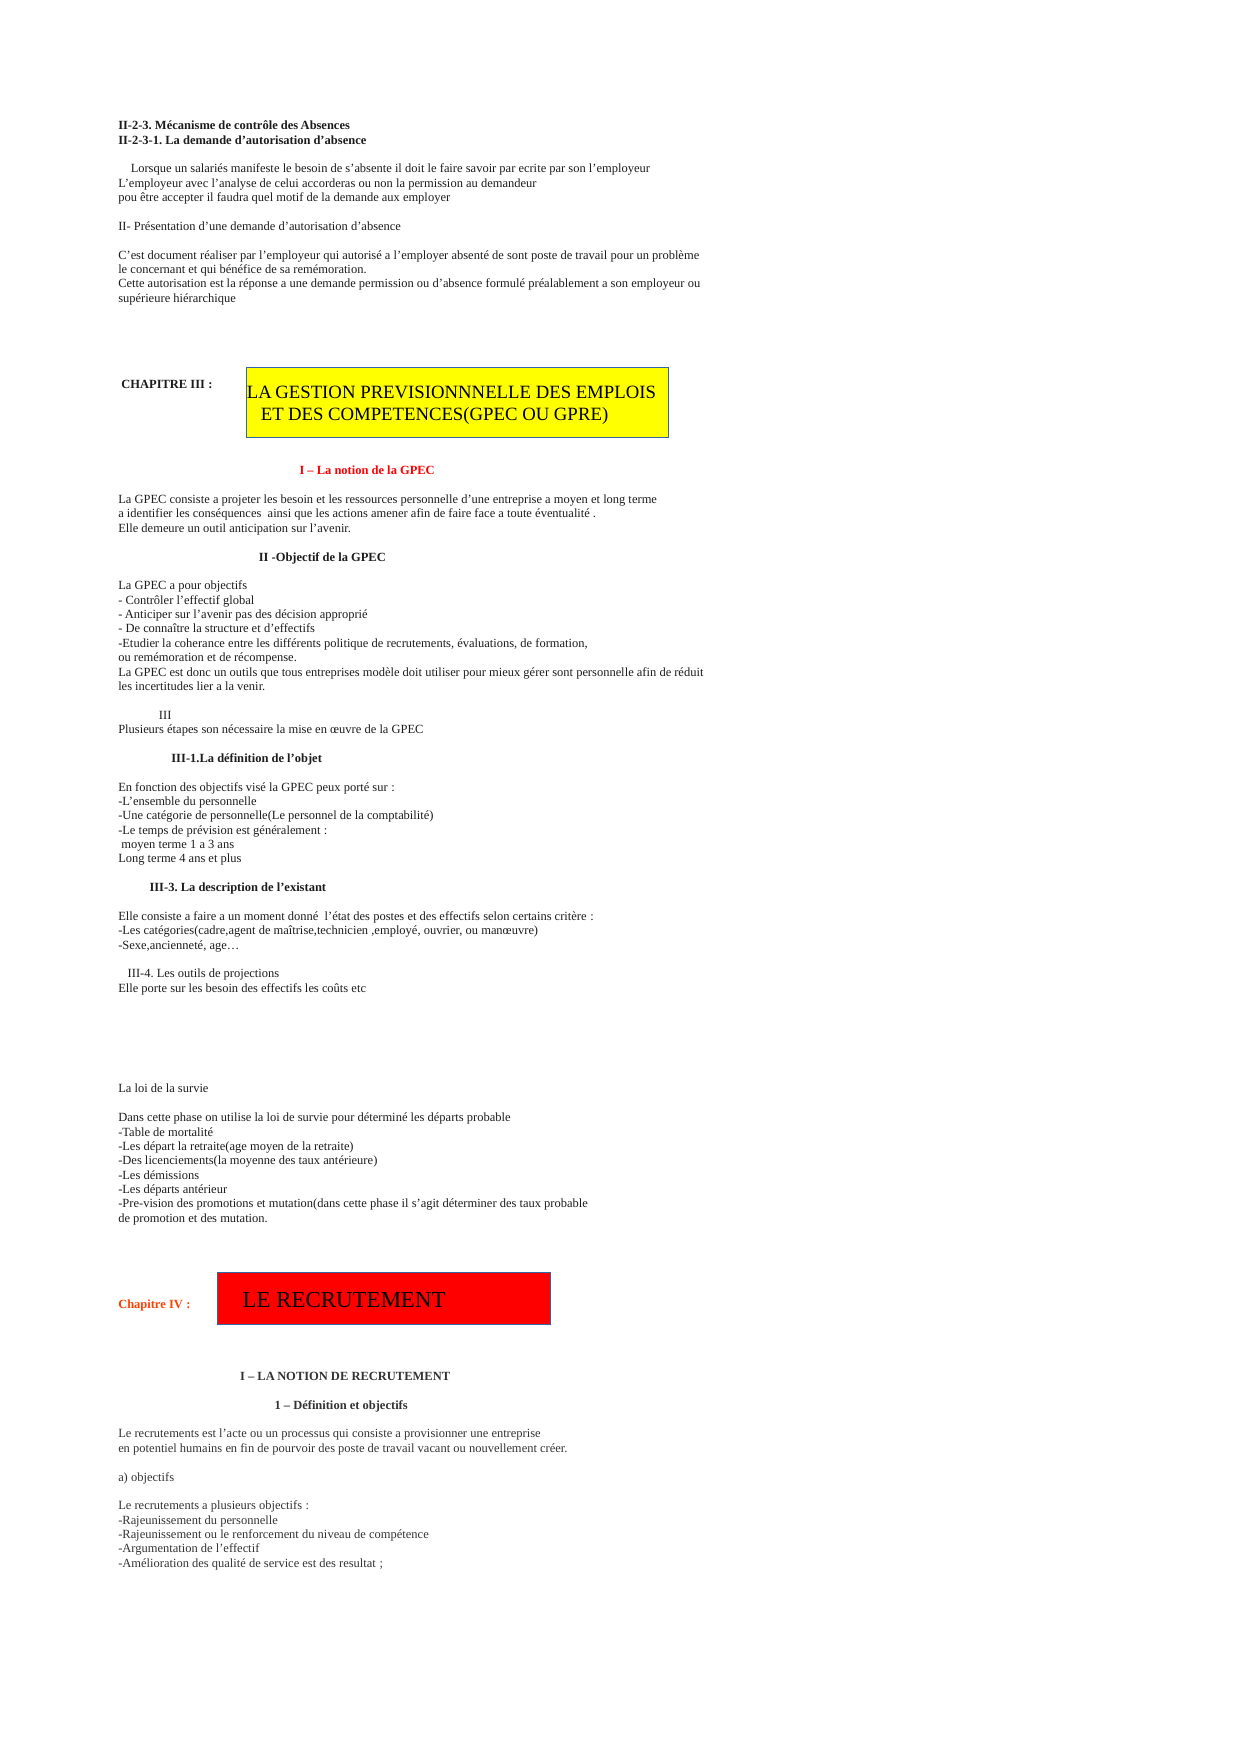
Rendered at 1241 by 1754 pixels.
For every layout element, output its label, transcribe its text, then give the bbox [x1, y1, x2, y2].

text I – LA NOTION DE RECRUTEMENT [118, 1369, 1122, 1383]
text Plusieurs étapes son nécessaire la mise en œuvre de la GPEC [118, 722, 1122, 736]
text II-2-3-1. La demande d’autorisation d’absence [118, 132, 1122, 147]
text les incertitudes lier a la venir. [118, 679, 1122, 693]
text III-1.La définition de l’objet [118, 751, 1122, 765]
text Elle consiste a faire a un moment donné l’état des postes et des effectifs selon certains critère : [118, 909, 1122, 923]
text -Les départs antérieur [118, 1182, 1122, 1196]
text Le recrutements est l’acte ou un processus qui consiste a provisionner une entreprise [118, 1426, 1122, 1441]
text III-4. Les outils de projections [118, 966, 1122, 981]
text -Table de mortalité [118, 1124, 1122, 1139]
text En fonction des objectifs visé la GPEC peux porté sur : [118, 779, 1122, 794]
text -Une catégorie de personnelle(Le personnel de la comptabilité) [118, 808, 1122, 822]
text -Les démissions [118, 1167, 1122, 1182]
text La loi de la survie [118, 1081, 1122, 1096]
text - De connaître la structure et d’effectifs [118, 621, 1122, 636]
text -Les départ la retraite(age moyen de la retraite) [118, 1139, 1122, 1153]
text -Amélioration des qualité de service est des resultat ; [118, 1556, 1122, 1570]
text Le recrutements a plusieurs objectifs : [118, 1498, 1122, 1512]
text Elle demeure un outil anticipation sur l’avenir. [118, 521, 1122, 535]
text en potentiel humains en fin de pourvoir des poste de travail vacant ou nouvellement créer. [118, 1441, 1122, 1455]
text -Etudier la coherance entre les différents politique de recrutements, évaluations, de formation, [118, 636, 1122, 650]
text La GPEC consiste a projeter les besoin et les ressources personnelle d’une entreprise a moyen et long terme [118, 492, 1122, 506]
text Chapitre IV : [118, 1297, 217, 1311]
text La GPEC est donc un outils que tous entreprises modèle doit utiliser pour mieux gérer sont personnelle afin de réduit [118, 664, 1122, 679]
text le concernant et qui bénéfice de sa remémoration. [118, 262, 1122, 276]
text II-2-3. Mécanisme de contrôle des Absences [118, 118, 1122, 132]
text - Contrôler l’effectif global [118, 592, 1122, 607]
text moyen terme 1 a 3 ans [118, 837, 1122, 851]
text a identifier les conséquences ainsi que les actions amener afin de faire face a toute éventualité . [118, 506, 1122, 521]
text [669, 377, 1122, 391]
text -Rajeunissement ou le renforcement du niveau de compétence [118, 1527, 1122, 1541]
text Long terme 4 ans et plus [118, 851, 1122, 866]
text -Rajeunissement du personnelle [118, 1512, 1122, 1527]
text CHAPITRE III : [118, 377, 246, 391]
text de promotion et des mutation. [118, 1211, 1122, 1225]
text III [118, 707, 1122, 722]
text [551, 1297, 1122, 1311]
text supérieure hiérarchique [118, 291, 1122, 305]
text - Anticiper sur l’avenir pas des décision approprié [118, 607, 1122, 621]
text III-3. La description de l’existant [118, 880, 1122, 894]
text -Le temps de prévision est généralement : [118, 822, 1122, 837]
text -L’ensemble du personnelle [118, 794, 1122, 808]
text Lorsque un salariés manifeste le besoin de s’absente il doit le faire savoir par ecrite par son l’employeur [118, 161, 1122, 176]
text pou être accepter il faudra quel motif de la demande aux employer [118, 190, 1122, 204]
text La GPEC a pour objectifs [118, 578, 1122, 592]
text Elle porte sur les besoin des effectifs les coûts etc [118, 981, 1122, 995]
text Dans cette phase on utilise la loi de survie pour déterminé les départs probable [118, 1110, 1122, 1124]
text C’est document réaliser par l’employeur qui autorisé a l’employer absenté de sont poste de travail pour un problème [118, 247, 1122, 262]
text II- Présentation d’une demande d’autorisation d’absence [118, 219, 1122, 233]
text -Les catégories(cadre,agent de maîtrise,technicien ,employé, ouvrier, ou manœuvre) [118, 923, 1122, 937]
text ou remémoration et de récompense. [118, 650, 1122, 664]
text -Sexe,ancienneté, age… [118, 937, 1122, 952]
text Cette autorisation est la réponse a une demande permission ou d’absence formulé préalablement a son employeur ou [118, 276, 1122, 291]
text 1 – Définition et objectifs [118, 1397, 1122, 1412]
text a) objectifs [118, 1469, 1122, 1484]
text -Argumentation de l’effectif [118, 1541, 1122, 1556]
text L’employeur avec l’analyse de celui accorderas ou non la permission au demandeur [118, 176, 1122, 190]
text I – La notion de la GPEC [118, 463, 1122, 477]
text -Des licenciements(la moyenne des taux antérieure) [118, 1153, 1122, 1167]
text II -Objectif de la GPEC [118, 549, 1122, 564]
text -Pre-vision des promotions et mutation(dans cette phase il s’agit déterminer des taux probable [118, 1196, 1122, 1211]
